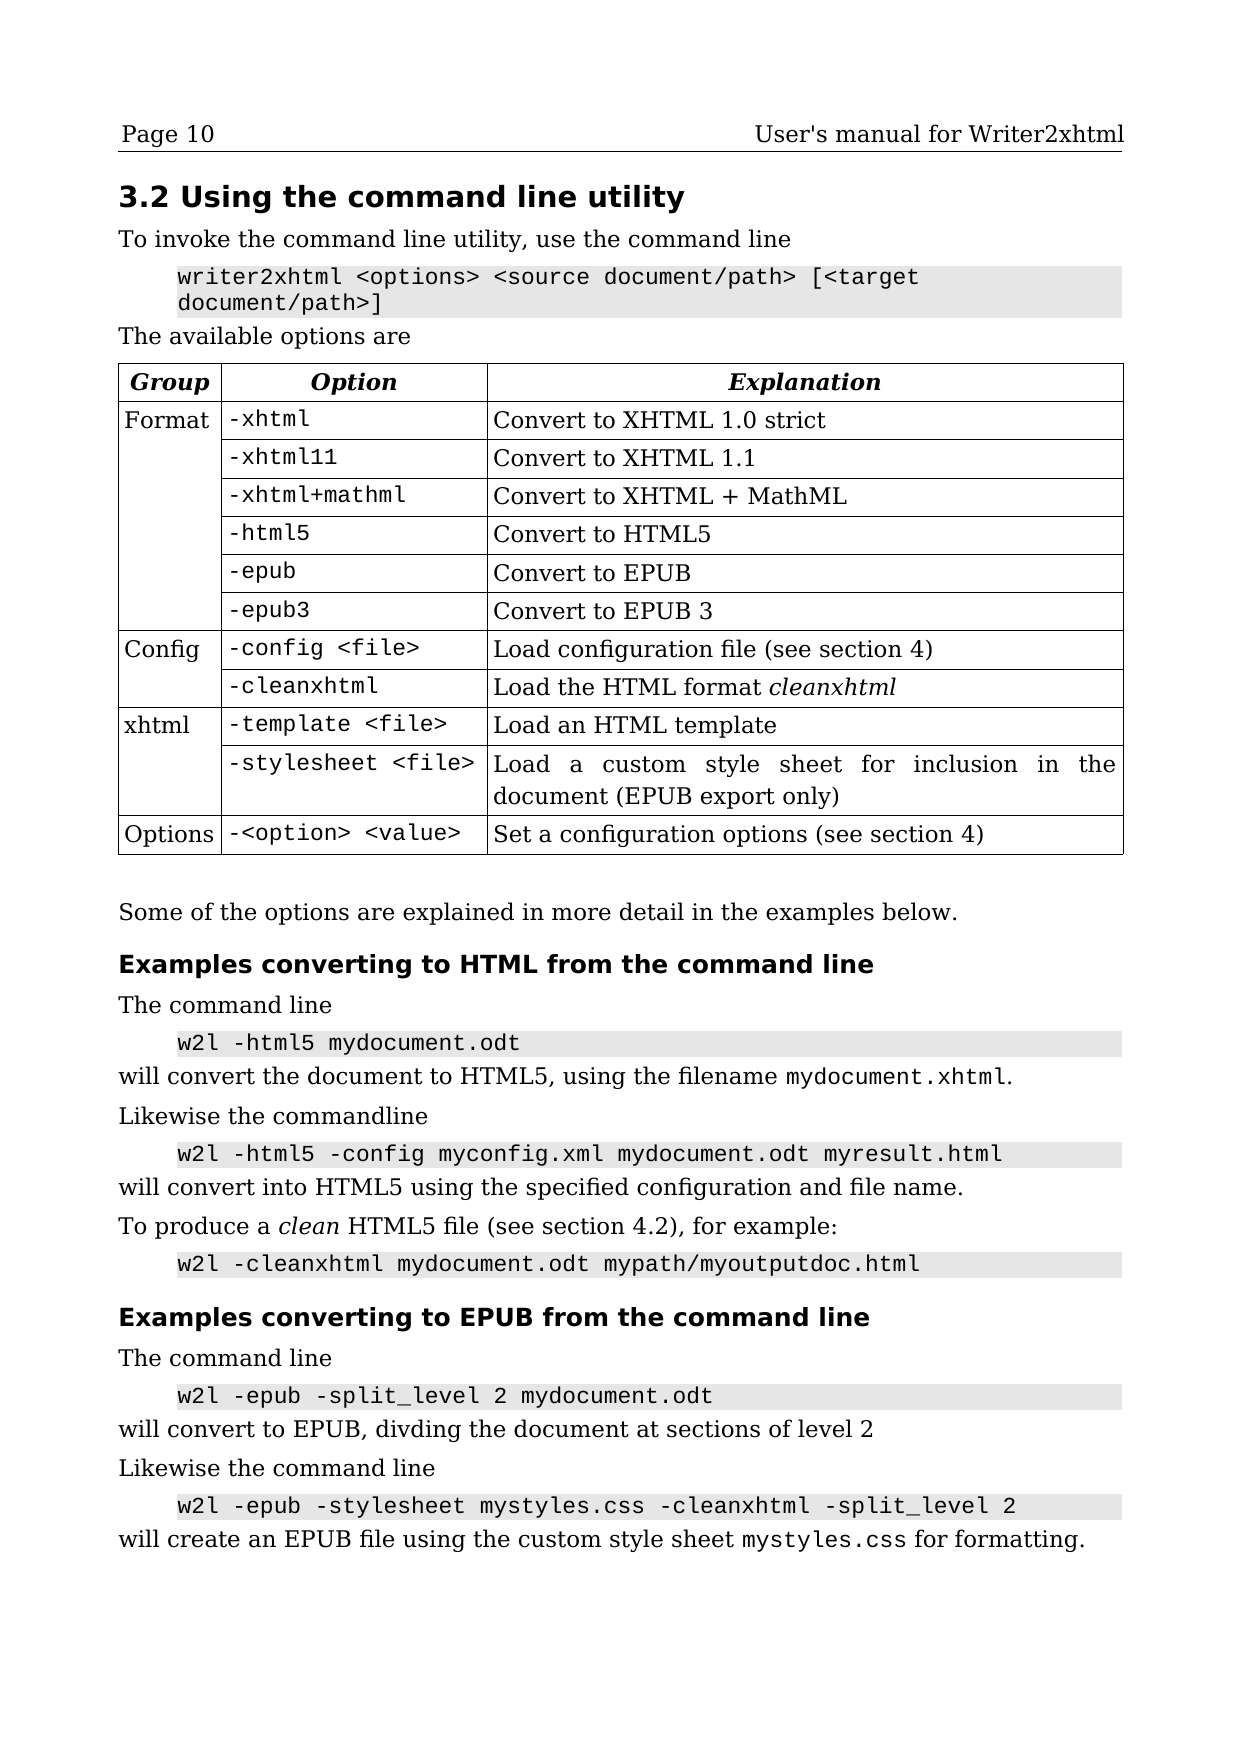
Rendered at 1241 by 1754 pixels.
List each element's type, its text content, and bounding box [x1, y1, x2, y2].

text The command line [118, 992, 1122, 1019]
text w2l -epub -stylesheet mystyles.css -cleanxhtml -split_level 2 [177, 1494, 1122, 1520]
table_cell Convert to EPUB [488, 555, 1123, 592]
table_cell Convert to HTML5 [488, 517, 1123, 554]
table_header Explanation [488, 364, 1123, 401]
table_cell -template <file> [222, 708, 487, 745]
table_cell -cleanxhtml [222, 670, 487, 707]
table_cell Config [119, 631, 221, 707]
table_cell -xhtml11 [222, 440, 487, 478]
table_cell -epub [222, 555, 487, 592]
text Some of the options are explained in more detail in the examples below. [118, 899, 1122, 925]
text Likewise the commandline [118, 1103, 1122, 1130]
table_cell -xhtml [222, 402, 487, 439]
table_cell Convert to XHTML 1.0 strict [488, 402, 1123, 439]
table_cell Options [119, 816, 221, 854]
subtitle Examples converting to HTML from the command line [118, 950, 1122, 979]
table_cell Load an HTML template [488, 708, 1123, 745]
table_cell Load the HTML format cleanxhtml [488, 670, 1123, 707]
text w2l -epub -split_level 2 mydocument.odt [177, 1384, 1122, 1410]
text will convert the document to HTML5, using the filename mydocument.xhtml. [118, 1063, 1122, 1091]
table_cell Convert to XHTML + MathML [488, 479, 1123, 516]
table_cell -epub3 [222, 593, 487, 630]
table_cell Convert to EPUB 3 [488, 593, 1123, 630]
table_cell -<option> <value> [222, 816, 487, 854]
table_cell -stylesheet <file> [222, 746, 487, 815]
subtitle Examples converting to EPUB from the command line [118, 1303, 1122, 1333]
table_cell -xhtml+mathml [222, 479, 487, 516]
text Likewise the command line [118, 1455, 1122, 1482]
text w2l -cleanxhtml mydocument.odt mypath/myoutputdoc.html [177, 1252, 1122, 1278]
text The command line [118, 1345, 1122, 1372]
text w2l -html5 mydocument.odt [177, 1031, 1122, 1057]
table_cell Convert to XHTML 1.1 [488, 440, 1123, 478]
text will create an EPUB file using the custom style sheet mystyles.css for formatting. [118, 1526, 1122, 1554]
table_cell Load a custom style sheet for inclusion in the document (EPUB export only) [488, 746, 1123, 815]
text To produce a clean HTML5 file (see section 4.2), for example: [118, 1213, 1122, 1240]
table_cell xhtml [119, 708, 221, 815]
text To invoke the command line utility, use the command line [118, 227, 1122, 253]
table_cell Format [119, 402, 221, 630]
table_header Group [119, 364, 221, 401]
text w2l -html5 -config myconfig.xml mydocument.odt myresult.html [177, 1142, 1122, 1168]
text writer2xhtml <options> <source document/path> [<target document/path>] [177, 266, 1122, 318]
table_cell Set a configuration options (see section 4) [488, 816, 1123, 854]
table_cell Load configuration file (see section 4) [488, 631, 1123, 669]
text The available options are [118, 323, 1122, 350]
table_cell -config <file> [222, 631, 487, 669]
text will convert into HTML5 using the specified configuration and file name. [118, 1174, 1122, 1201]
subtitle Using the command line utility [118, 180, 1122, 214]
text will convert to EPUB, divding the document at sections of level 2 [118, 1416, 1122, 1443]
table_cell -html5 [222, 517, 487, 554]
table_header Option [222, 364, 487, 401]
